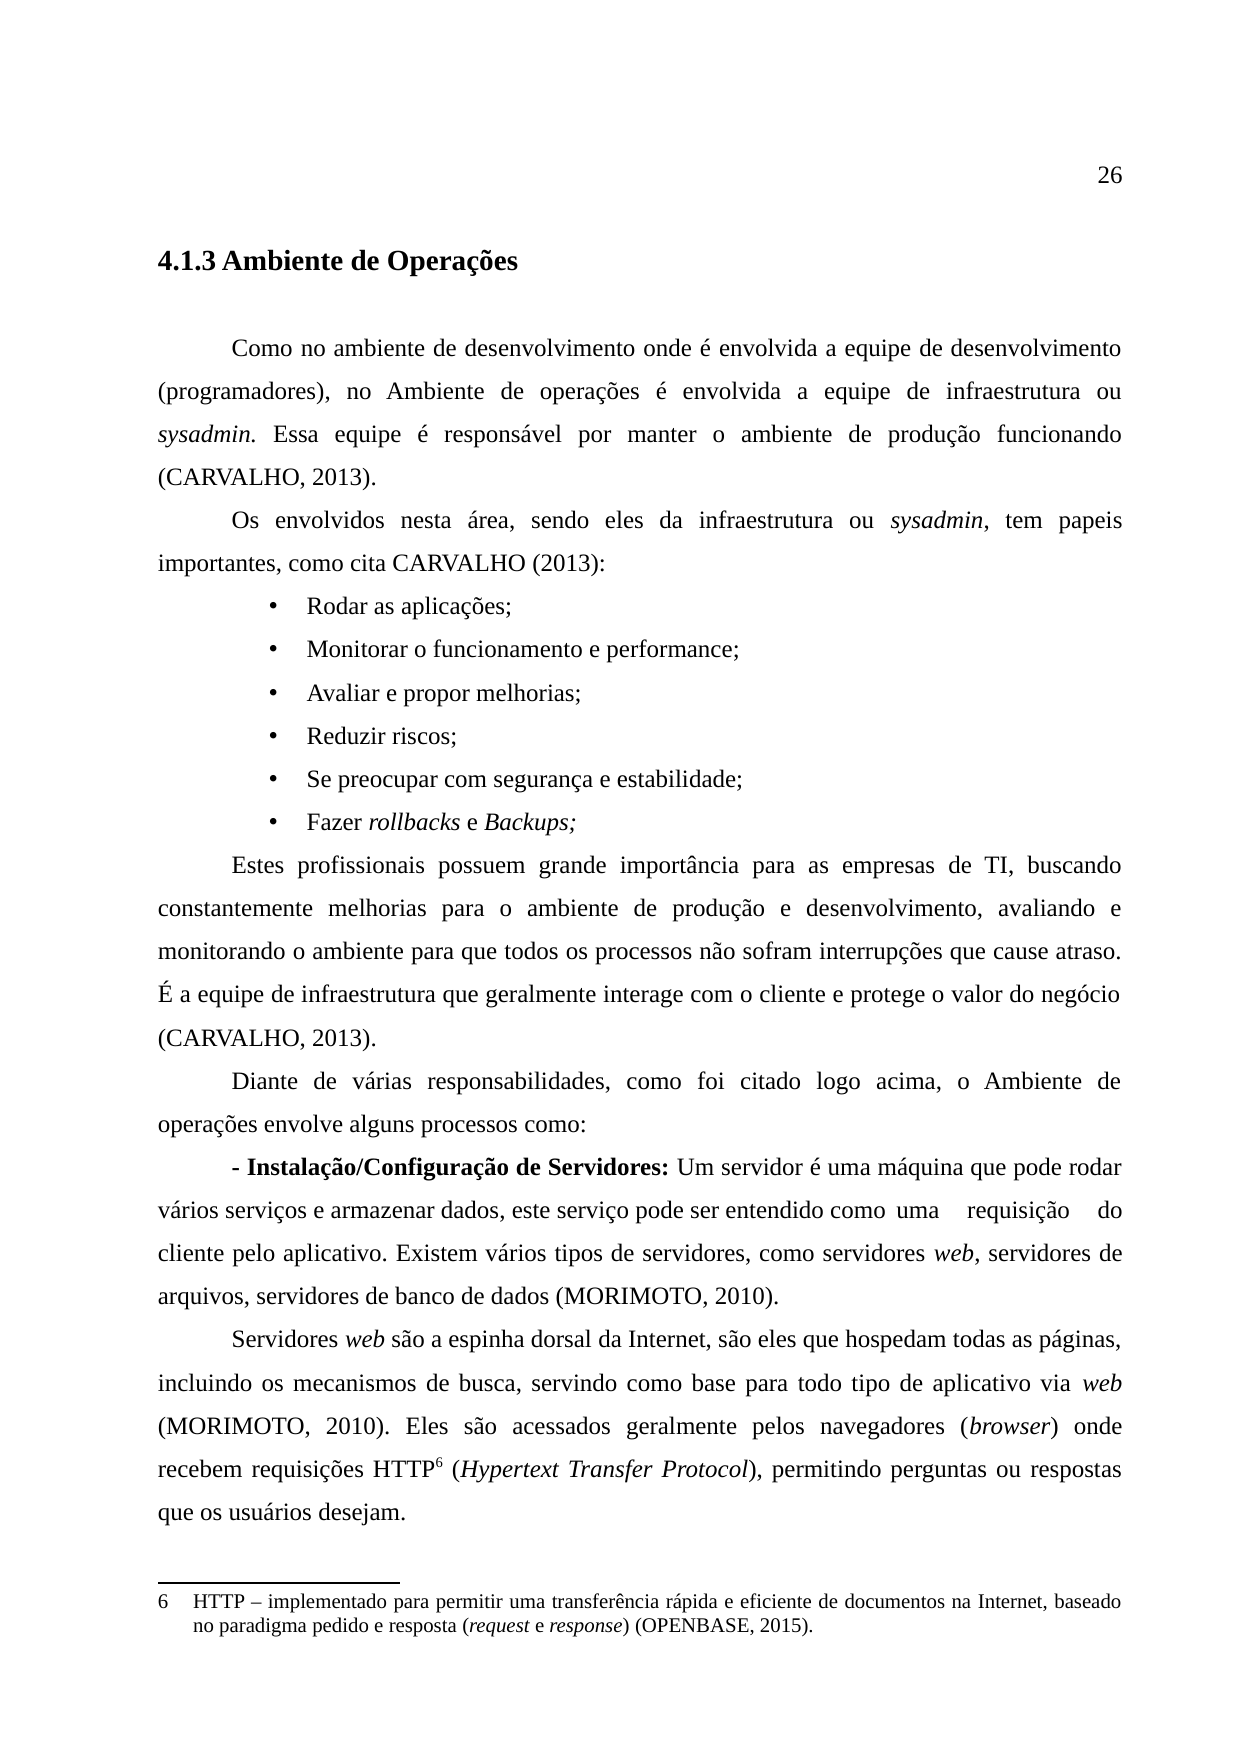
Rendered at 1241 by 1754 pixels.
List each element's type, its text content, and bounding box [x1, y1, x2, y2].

list Rodar as aplicações; [269, 591, 1122, 620]
text Servidores web são a espinha dorsal da Internet, são eles que hospedam todas as páginas, incluindo os mecanismos de busca, servindo como base para todo tipo de aplicativo via web (MORIMOTO, 2010). Eles são acessados geralmente pelos navegadores (browser) onde recebem requisições HTTP (Hypertext Transfer Protocol), permitindo perguntas ou respostas que os usuários desejam. [158, 1324, 1122, 1526]
text - Instalação/Configuração de Servidores: Um servidor é uma máquina que pode rodar vários serviços e armazenar dados, este serviço pode ser entendido como uma requisição do cliente pelo aplicativo. Existem vários tipos de servidores, como servidores web, servidores de arquivos, servidores de banco de dados (MORIMOTO, 2010). [158, 1152, 1122, 1310]
list Fazer rollbacks e Backups; [269, 807, 1122, 836]
text HTTP – implementado para permitir uma transferência rápida e eficiente de documentos na Internet, baseado no paradigma pedido e resposta (request e response) (OPENBASE, 2015). [158, 1589, 1122, 1637]
subtitle 4.1.3 Ambiente de Operações [158, 243, 1122, 277]
text Diante de várias responsabilidades, como foi citado logo acima, o Ambiente de operações envolve alguns processos como: [158, 1066, 1122, 1138]
list Monitorar o funcionamento e performance; [269, 634, 1122, 663]
list Avaliar e propor melhorias; [269, 678, 1122, 706]
text Estes profissionais possuem grande importância para as empresas de TI, buscando constantemente melhorias para o ambiente de produção e desenvolvimento, avaliando e monitorando o ambiente para que todos os processos não sofram interrupções que cause atraso. É a equipe de infraestrutura que geralmente interage com o cliente e protege o valor do negócio (CARVALHO, 2013). [158, 850, 1122, 1051]
text Como no ambiente de desenvolvimento onde é envolvida a equipe de desenvolvimento (programadores), no Ambiente de operações é envolvida a equipe de infraestrutura ou sysadmin. Essa equipe é responsável por manter o ambiente de produção funcionando (CARVALHO, 2013). [158, 333, 1122, 491]
list Se preocupar com segurança e estabilidade; [269, 764, 1122, 793]
text Os envolvidos nesta área, sendo eles da infraestrutura ou sysadmin, tem papeis importantes, como cita CARVALHO (2013): [158, 505, 1122, 577]
list Reduzir riscos; [269, 721, 1122, 749]
